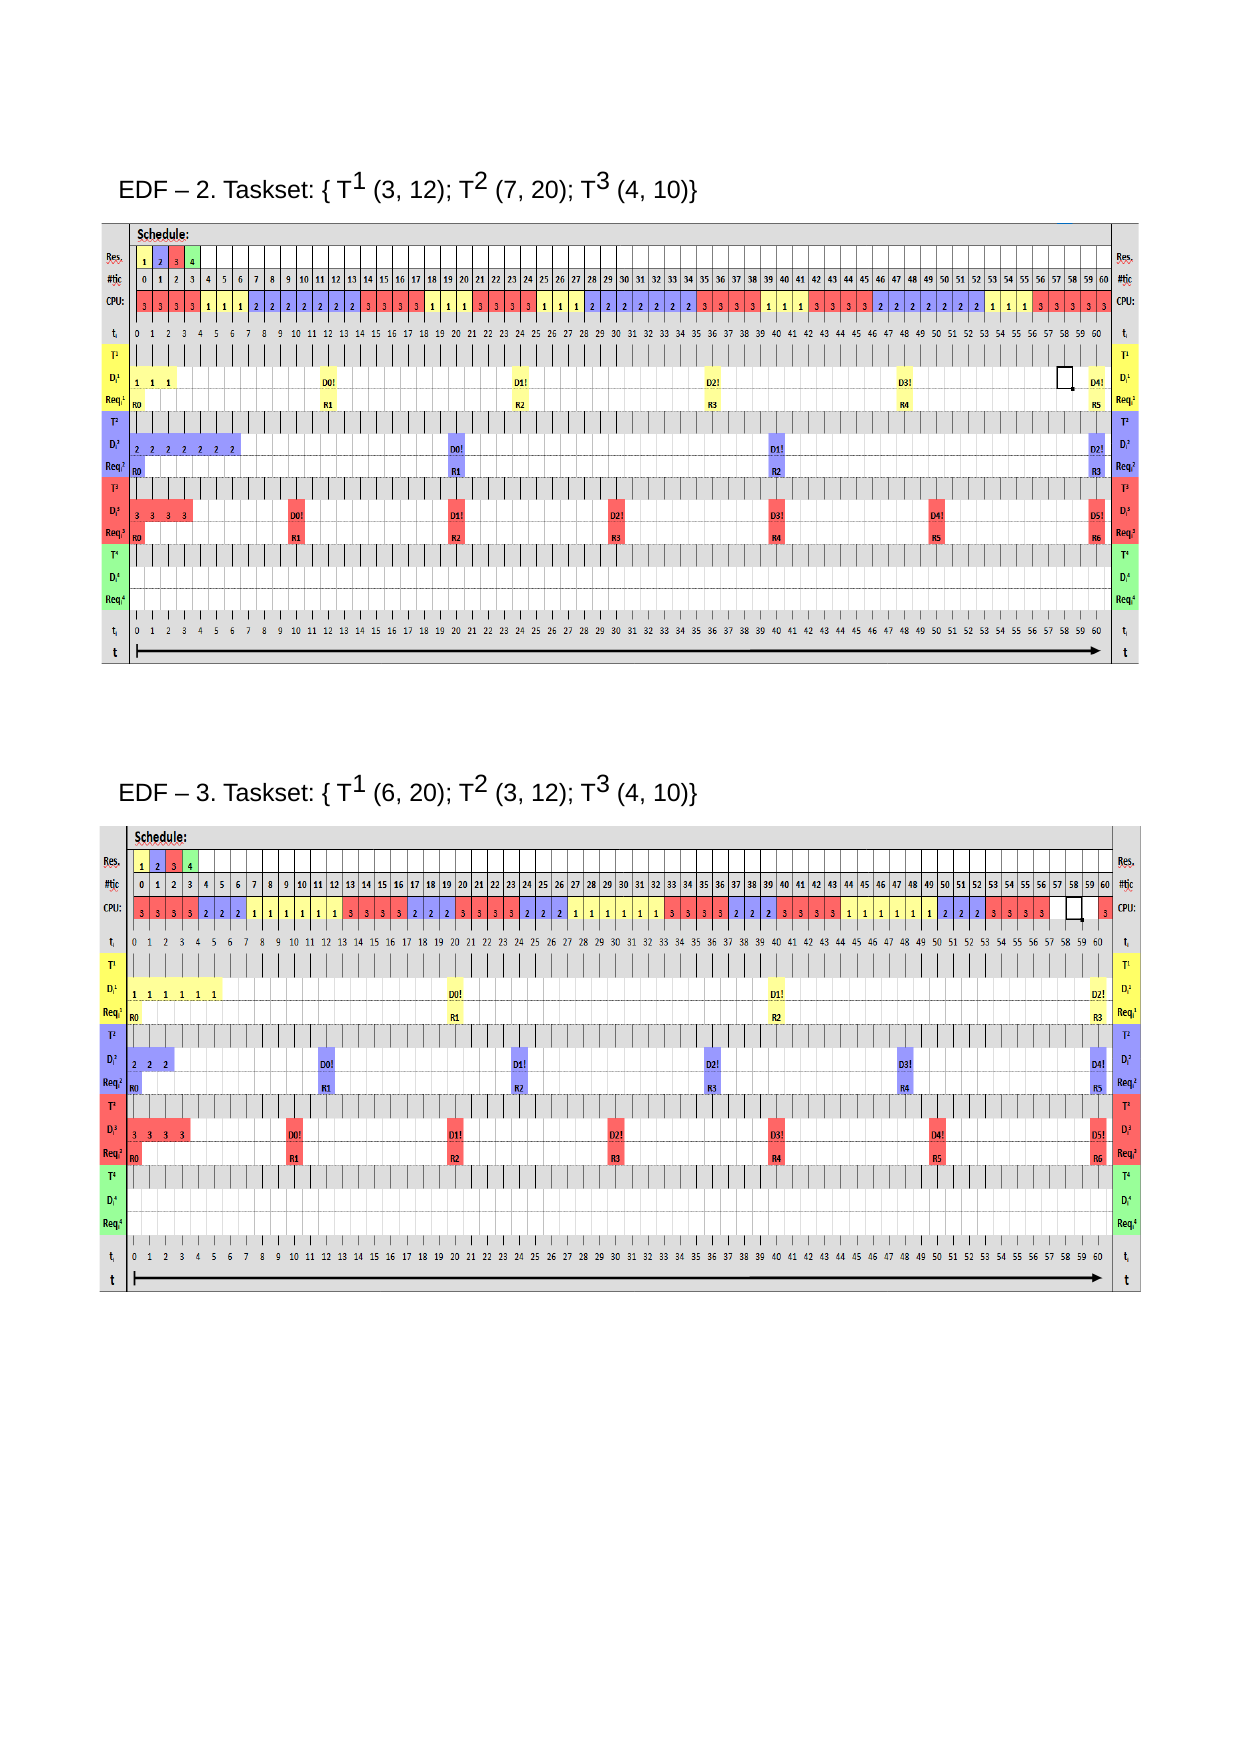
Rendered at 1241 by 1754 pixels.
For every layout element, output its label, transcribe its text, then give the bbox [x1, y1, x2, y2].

text EDF – 3. Taskset: { T1 (6, 20); T2 (3, 12); T3 (4, 10)} [118, 664, 1122, 807]
text EDF – 2. Taskset: { T1 (3, 12); T2 (7, 20); T3 (4, 10)} [118, 118, 1122, 204]
